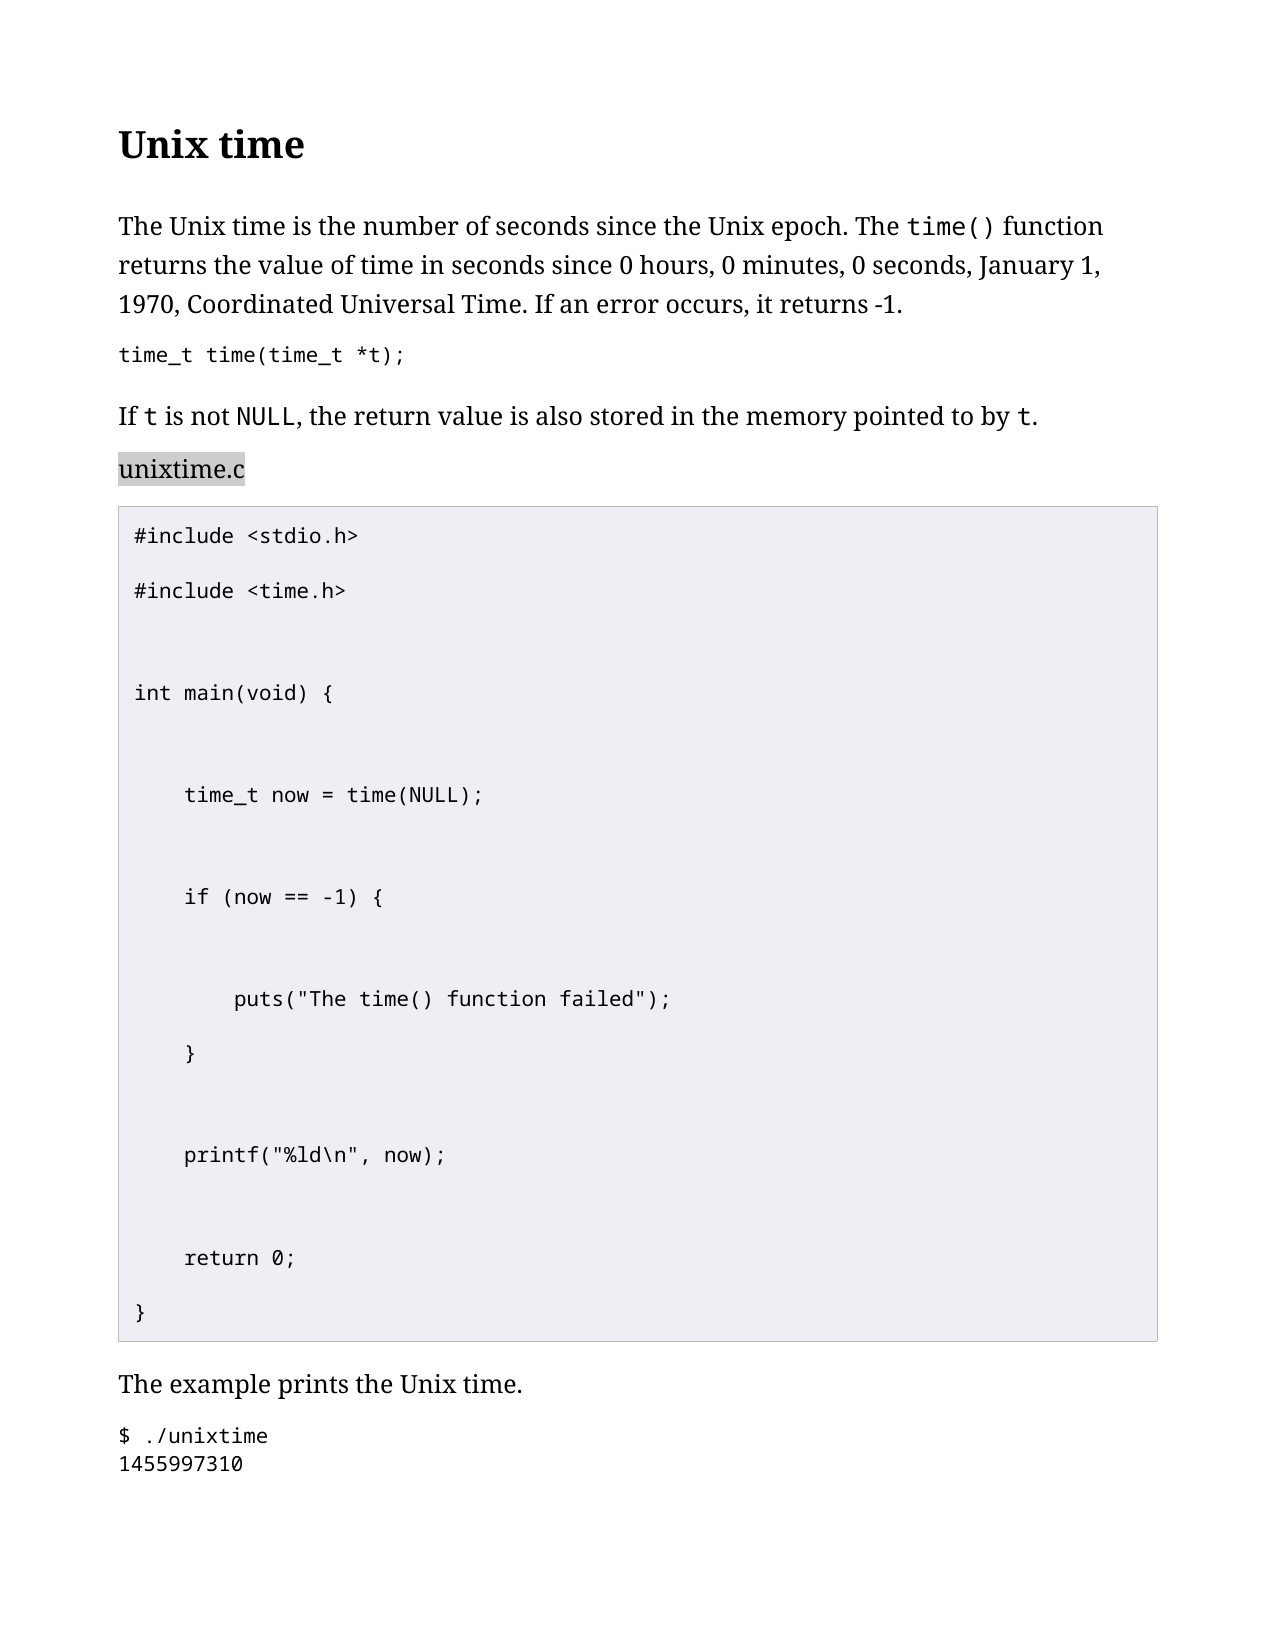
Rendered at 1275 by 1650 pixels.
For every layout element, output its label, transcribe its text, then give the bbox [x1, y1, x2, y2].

text int main(void) { [119, 662, 1157, 706]
text #include <stdio.h> [119, 507, 1157, 550]
text #include <time.h> [119, 560, 1157, 604]
text return 0; [119, 1227, 1157, 1271]
text time_t time(time_t *t); [118, 340, 1157, 369]
subtitle Unix time [118, 118, 1157, 169]
text 1455997310 [118, 1449, 1157, 1478]
text $ ./unixtime [118, 1421, 1157, 1449]
text If t is not NULL, the return value is also stored in the memory pointed to by t. [118, 398, 1157, 432]
text } [119, 1281, 1157, 1341]
text The Unix time is the number of seconds since the Unix epoch. The time() function returns the value of time in seconds since 0 hours, 0 minutes, 0 seconds, January 1, 1970, Coordinated Universal Time. If an error occurs, it returns -1. [118, 208, 1157, 321]
text puts("The time() function failed"); [119, 968, 1157, 1012]
text unixtime.c [118, 452, 1157, 486]
text time_t now = time(NULL); [119, 764, 1157, 808]
text if (now == -1) { [119, 866, 1157, 910]
text } [119, 1023, 1157, 1067]
text The example prints the Unix time. [118, 1367, 1157, 1401]
text printf("%ld\n", now); [119, 1125, 1157, 1169]
